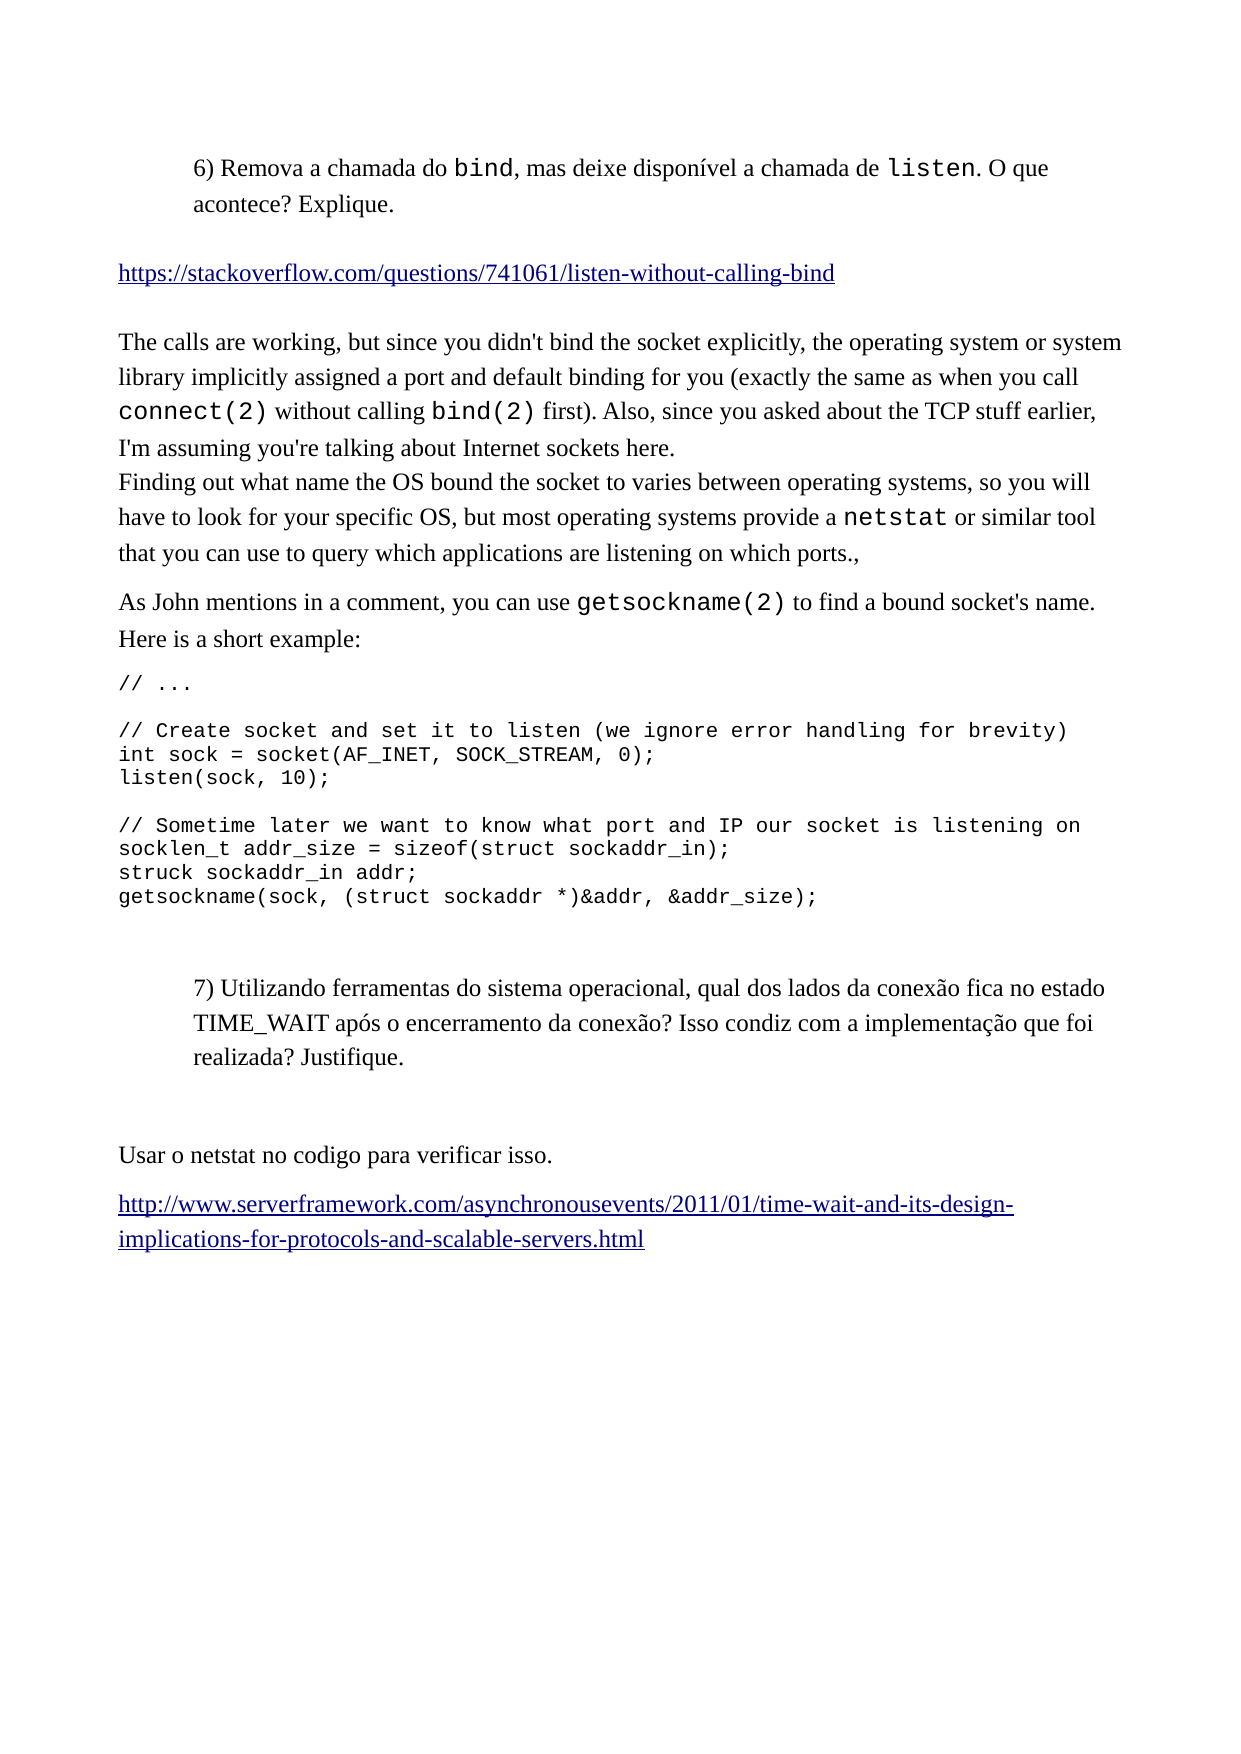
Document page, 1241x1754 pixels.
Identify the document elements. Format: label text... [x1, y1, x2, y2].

text // Sometime later we want to know what port and IP our socket is listening on [118, 815, 1122, 838]
text socklen_t addr_size = sizeof(struct sockaddr_in); [118, 838, 1122, 862]
text // ... [118, 673, 1122, 696]
text listen(sock, 10); [118, 767, 1122, 791]
text Finding out what name the OS bound the socket to varies between operating systems, so you will have to look for your specific OS, but most operating systems provide a netstat or similar tool that you can use to query which applications are listening on which ports., [118, 467, 1122, 567]
text The calls are working, but since you didn't bind the socket explicitly, the operating system or system library implicitly assigned a port and default binding for you (exactly the same as when you call connect(2) without calling bind(2) first). Also, since you asked about the TCP stuff earlier, I'm assuming you're talking about Internet sockets here. [118, 327, 1122, 461]
text getsockname(sock, (struct sockaddr *)&addr, &addr_size); [118, 886, 1122, 909]
list 6) Remova a chamada do bind, mas deixe disponível a chamada de listen. O que acontece? Explique. [164, 153, 1122, 218]
text As John mentions in a comment, you can use getsockname(2) to find a bound socket's name. Here is a short example: [118, 587, 1122, 652]
text https://stackoverflow.com/questions/741061/listen-without-calling-bind [118, 258, 1122, 287]
list 7) Utilizando ferramentas do sistema operacional, qual dos lados da conexão fica no estado TIME_WAIT após o encerramento da conexão? Isso condiz com a implementação que foi realizada? Justifique. [164, 973, 1122, 1071]
text Usar o netstat no codigo para verificar isso. [118, 1140, 1122, 1169]
text struck sockaddr_in addr; [118, 862, 1122, 886]
text int sock = socket(AF_INET, SOCK_STREAM, 0); [118, 744, 1122, 767]
text // Create socket and set it to listen (we ignore error handling for brevity) [118, 720, 1122, 744]
text http://www.serverframework.com/asynchronousevents/2011/01/time-wait-and-its-design-implications-for-protocols-and-scalable-servers.html [118, 1189, 1122, 1253]
